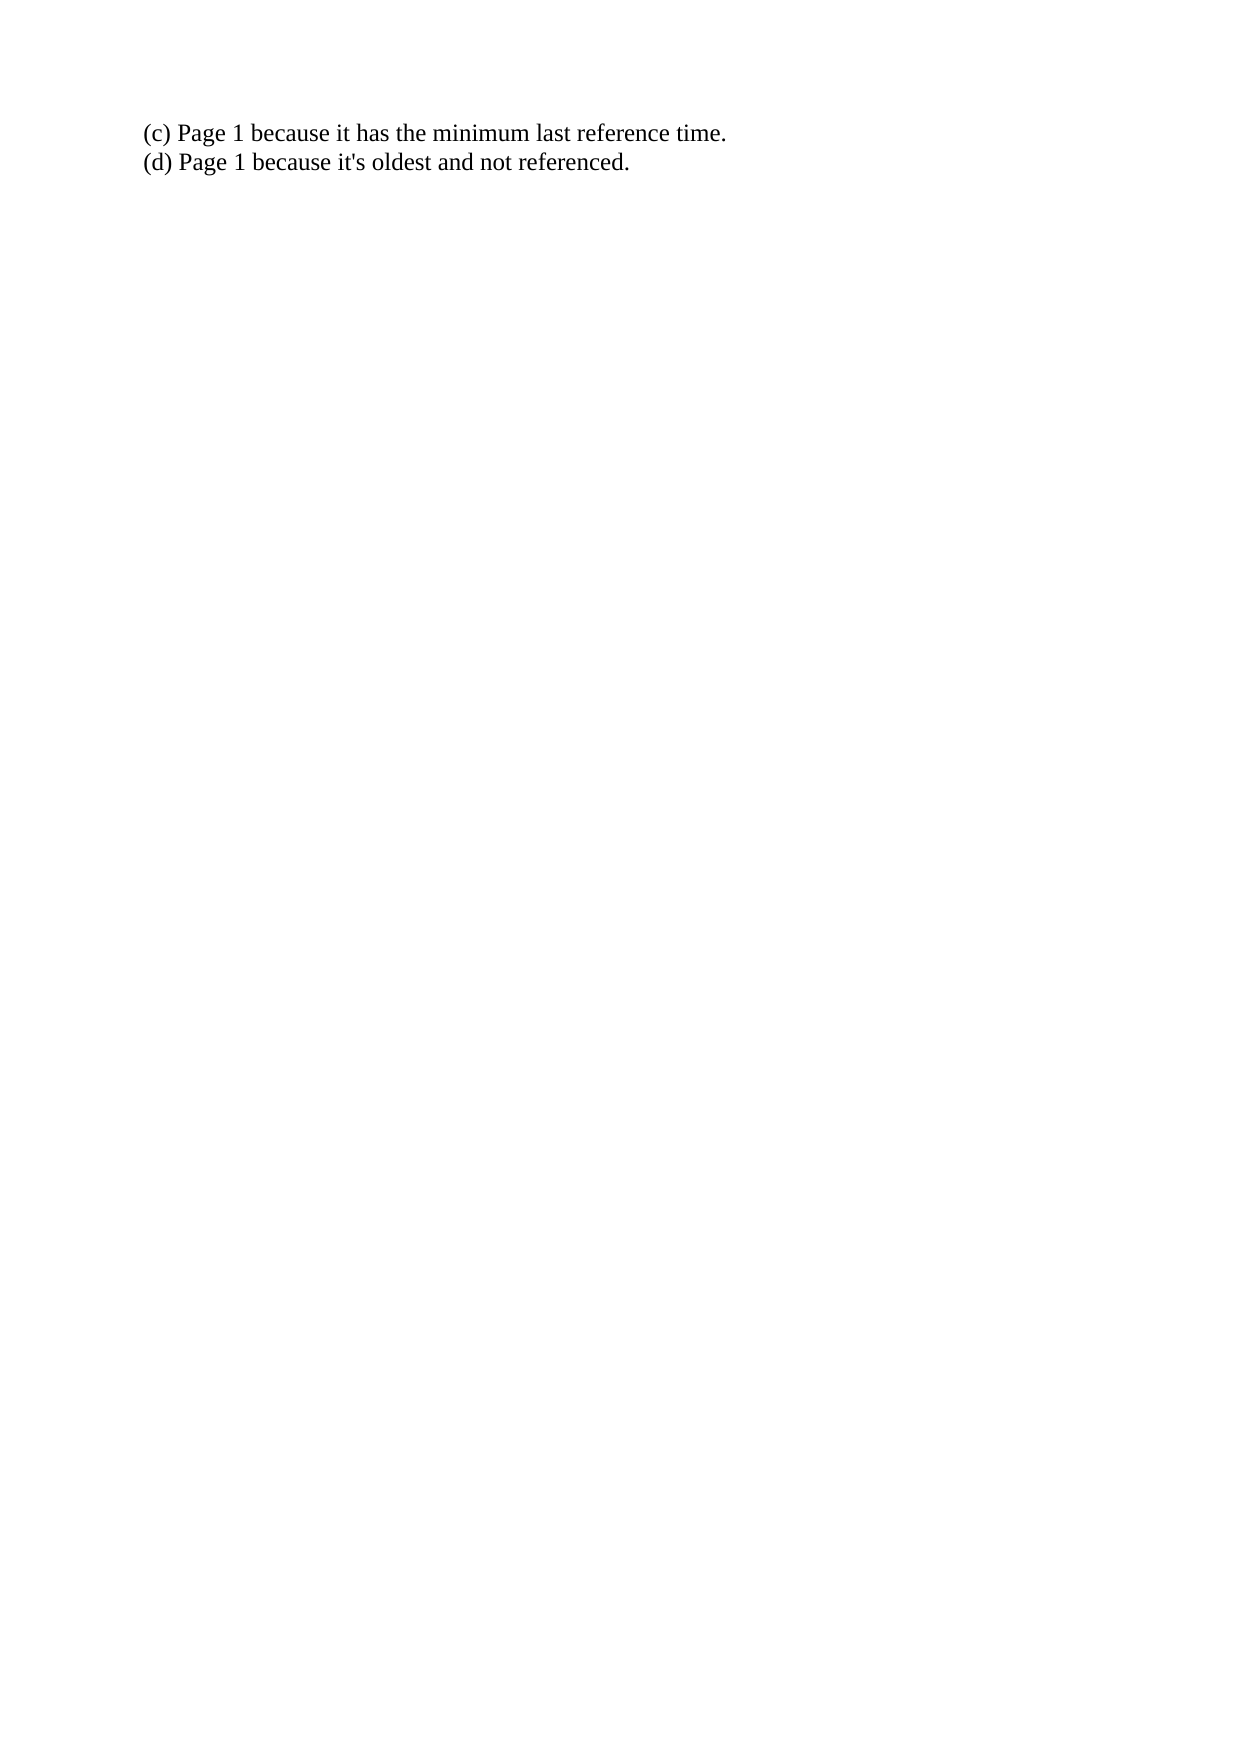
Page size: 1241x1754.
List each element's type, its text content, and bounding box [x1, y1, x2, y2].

text (c) Page 1 because it has the minimum last reference time. [118, 118, 1122, 147]
text (d) Page 1 because it's oldest and not referenced. [118, 147, 1122, 176]
